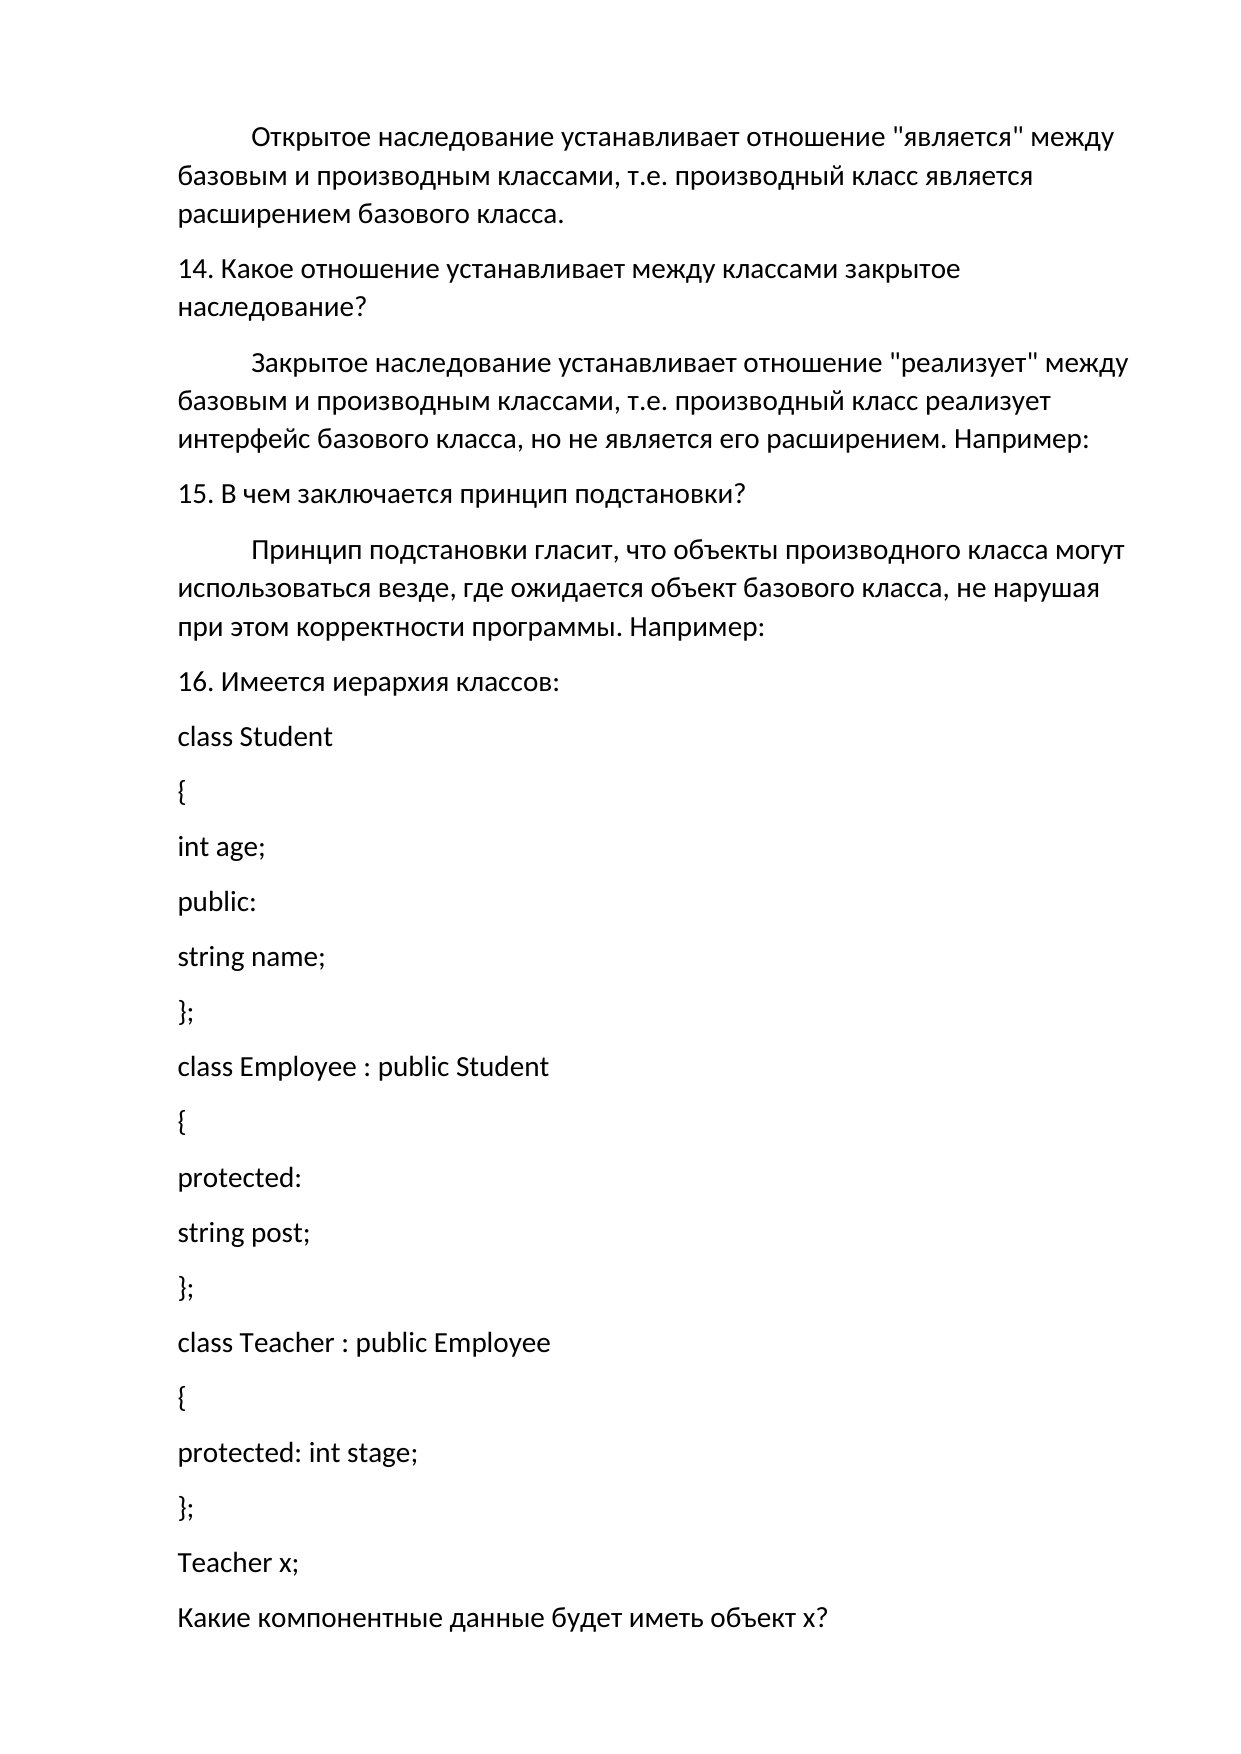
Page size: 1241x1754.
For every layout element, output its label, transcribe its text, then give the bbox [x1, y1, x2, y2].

text { [177, 773, 1152, 808]
text 16. Имеется иерархия классов: [177, 663, 1152, 698]
text int age; [177, 828, 1152, 864]
text Закрытое наследование устанавливает отношение "реализует" между базовым и производным классами, т.е. производный класс реализует интерфейс базового класса, но не является его расширением. Например: [177, 344, 1152, 456]
text public: [177, 883, 1152, 919]
text 15. В чем заключается принцип подстановки? [177, 476, 1152, 511]
text protected: [177, 1159, 1152, 1194]
text class Student [177, 718, 1152, 753]
text Открытое наследование устанавливает отношение "является" между базовым и производным классами, т.е. производный класс является расширением базового класса. [177, 118, 1152, 231]
text Teacher x; [177, 1544, 1152, 1580]
text class Teacher : public Employee [177, 1324, 1152, 1359]
text { [177, 1103, 1152, 1139]
text }; [177, 1489, 1152, 1525]
text }; [177, 1269, 1152, 1304]
text string name; [177, 938, 1152, 974]
text Какие компонентные данные будет иметь объект х? [177, 1599, 1152, 1635]
text Принцип подстановки гласит, что объекты производного класса могут использоваться везде, где ожидается объект базового класса, не нарушая при этом корректности программы. Например: [177, 531, 1152, 643]
text protected: int stage; [177, 1434, 1152, 1470]
text class Employee : public Student [177, 1048, 1152, 1084]
text string post; [177, 1214, 1152, 1249]
text { [177, 1379, 1152, 1415]
text }; [177, 993, 1152, 1029]
text 14. Какое отношение устанавливает между классами закрытое наследование? [177, 250, 1152, 324]
